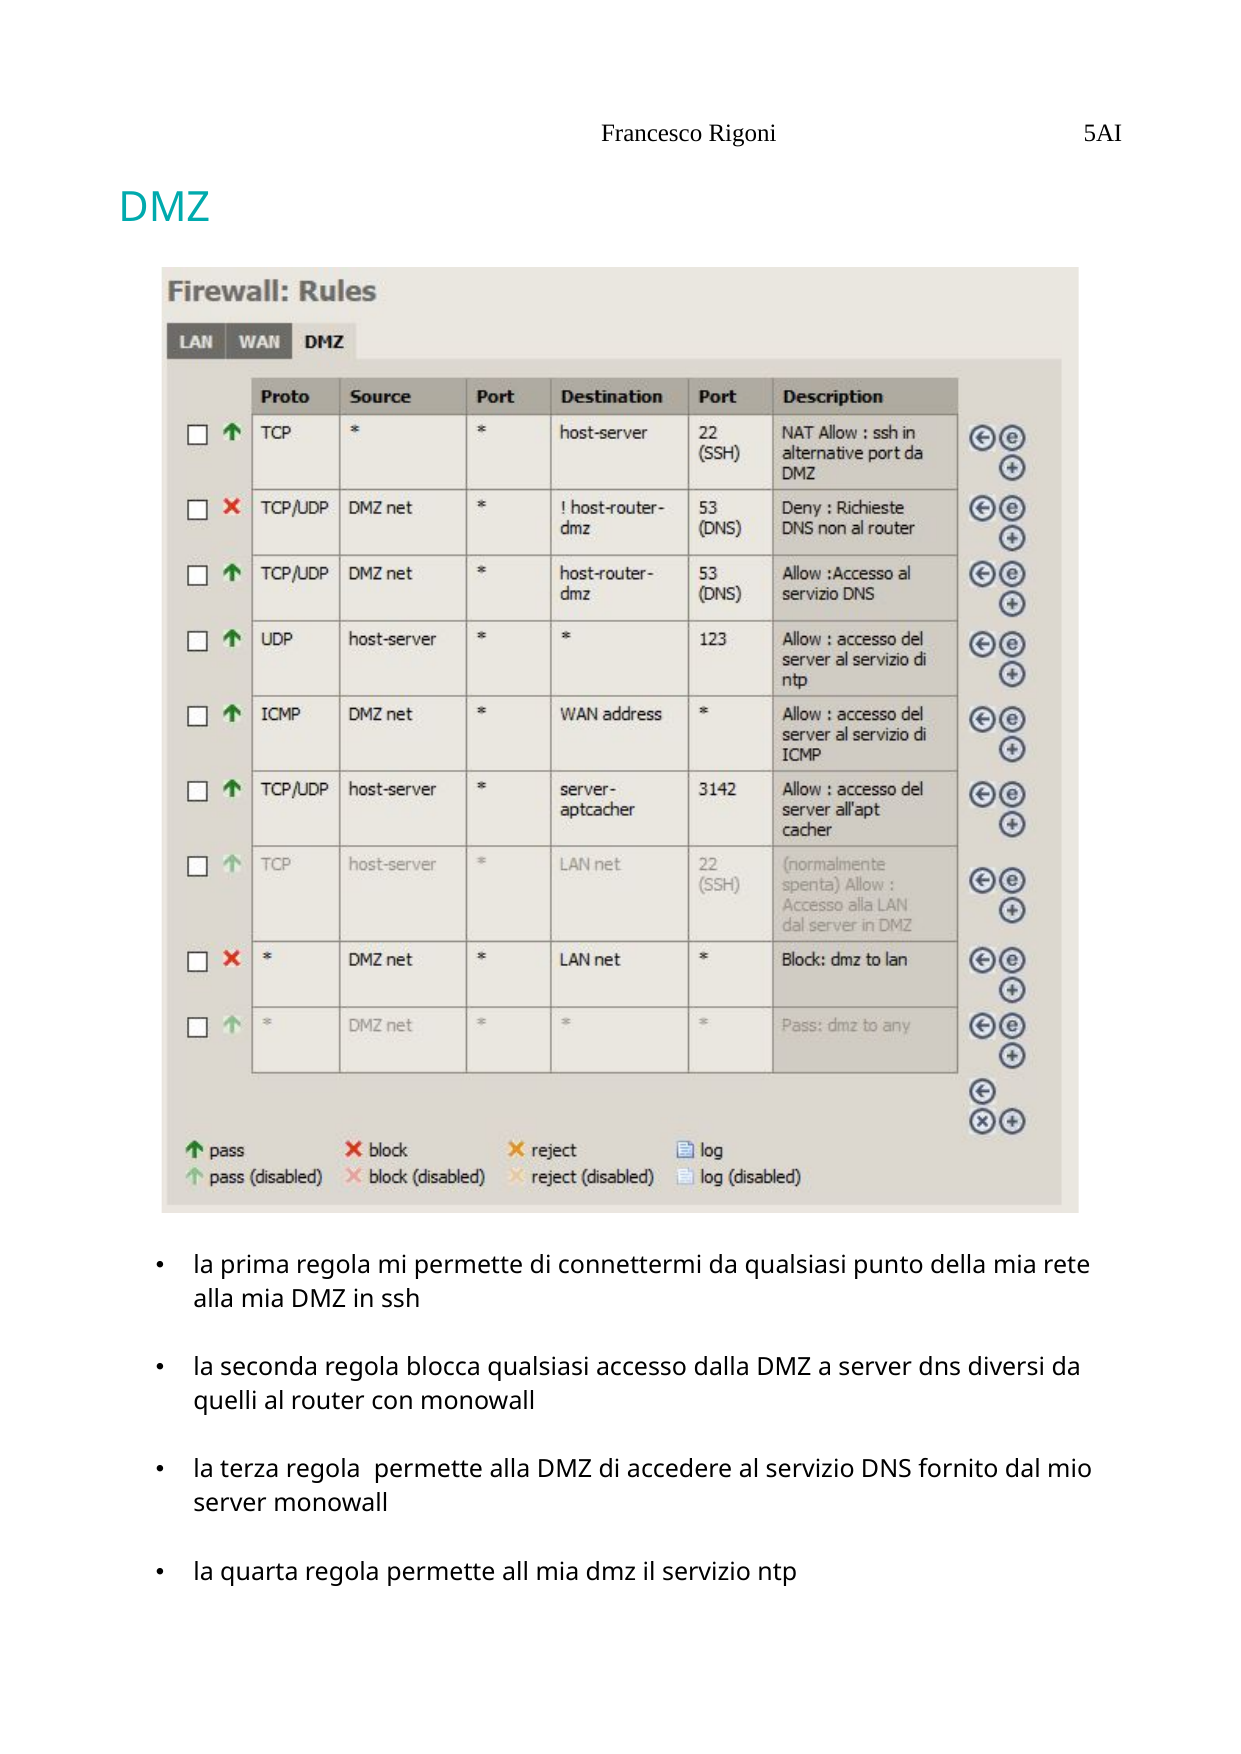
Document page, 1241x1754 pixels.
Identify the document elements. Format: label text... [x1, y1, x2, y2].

list la prima regola mi permette di connettermi da qualsiasi punto della mia rete alla mia DMZ in ssh [156, 1247, 1122, 1349]
picture [161, 267, 1079, 1213]
list la terza regola permette alla DMZ di accedere al servizio DNS fornito dal mio server monowall [156, 1451, 1122, 1553]
text DMZ [118, 176, 1122, 233]
list la seconda regola blocca qualsiasi accesso dalla DMZ a server dns diversi da quelli al router con monowall [156, 1349, 1122, 1451]
list la quarta regola permette all mia dmz il servizio ntp [156, 1553, 1122, 1621]
